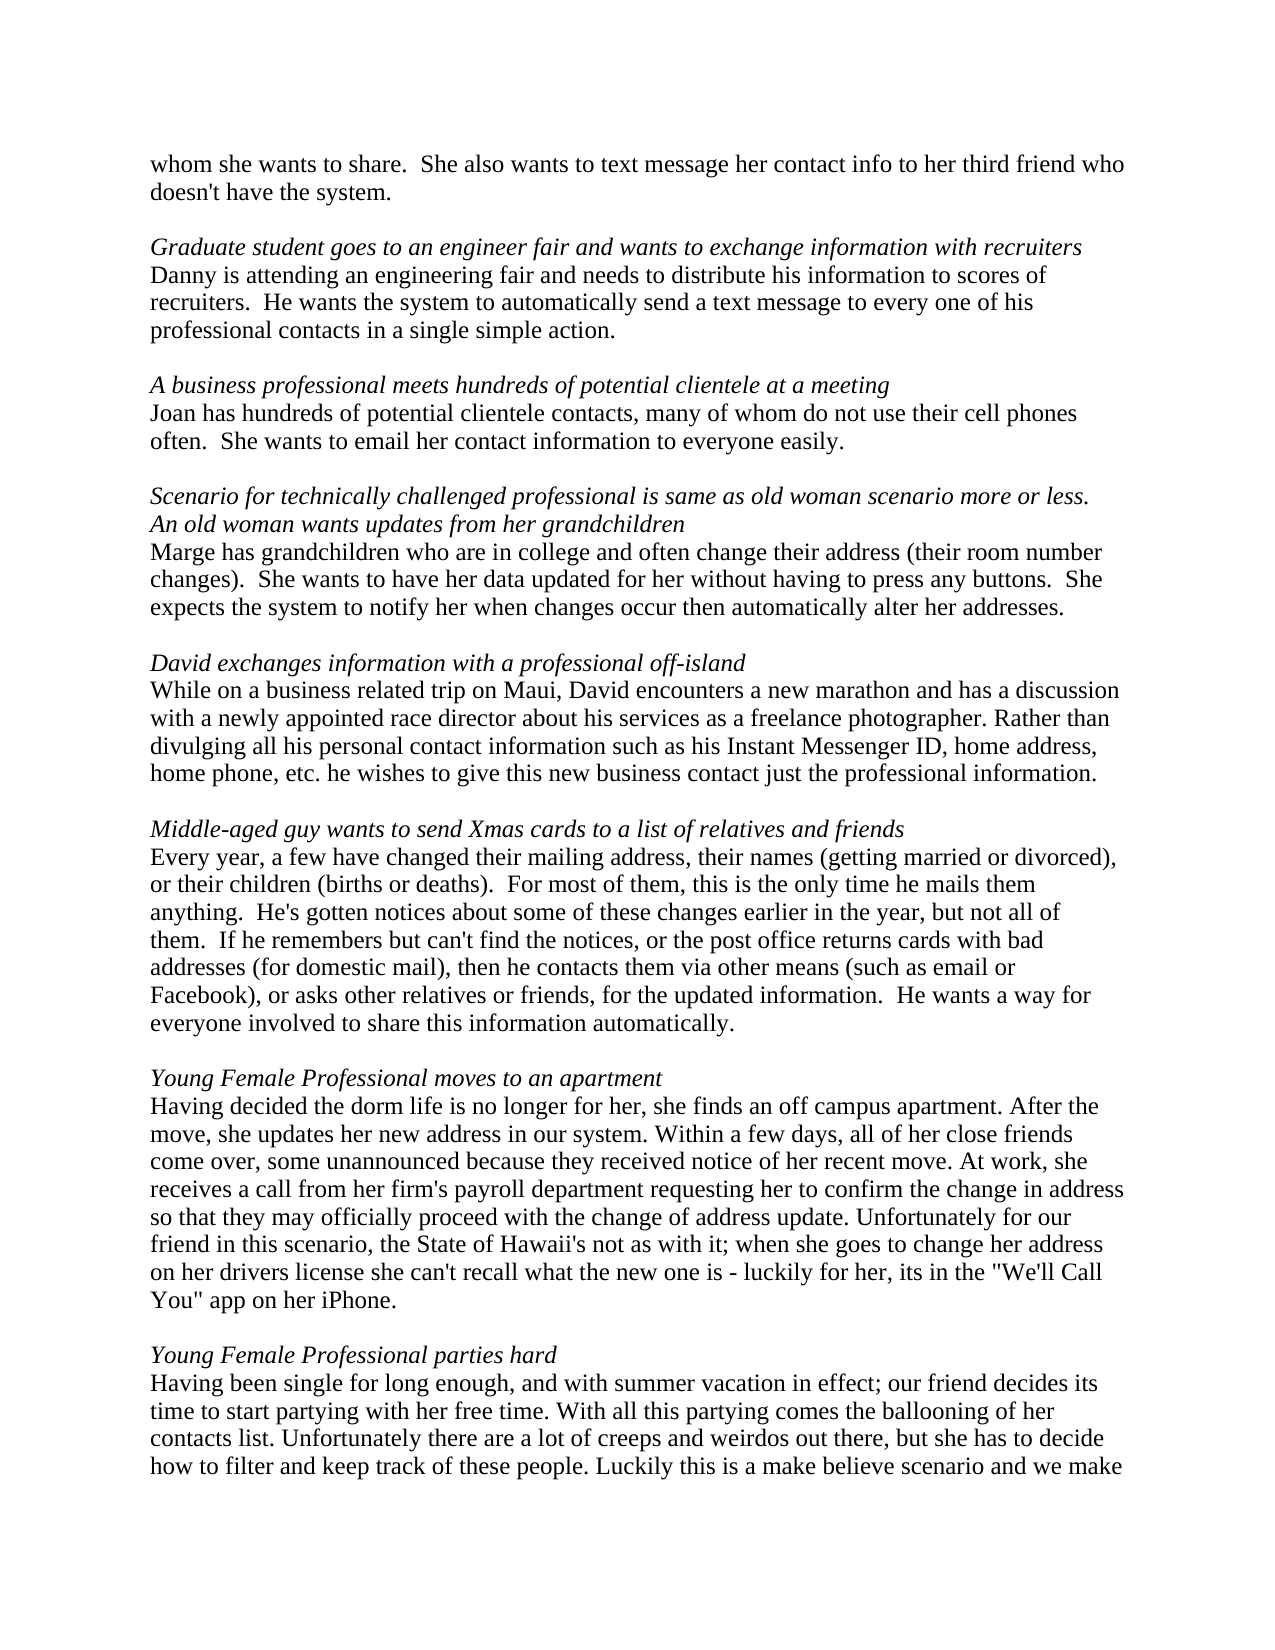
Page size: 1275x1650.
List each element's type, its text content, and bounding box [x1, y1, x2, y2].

text Young Female Professional moves to an apartment [150, 1064, 1125, 1092]
text Middle-aged guy wants to send Xmas cards to a list of relatives and friends [150, 815, 1125, 843]
text Having decided the dorm life is no longer for her, she finds an off campus apartment. After the move, she updates her new address in our system. Within a few days, all of her close friends come over, some unannounced because they received notice of her recent move. At work, she receives a call from her firm's payroll department requesting her to confirm the change in address so that they may officially proceed with the change of address update. Unfortunately for our friend in this scenario, the State of Hawaii's not as with it; when she goes to change her address on her drivers license she can't recall what the new one is - luckily for her, its in the "We'll Call You" app on her iPhone. [150, 1092, 1125, 1314]
text Marge has grandchildren who are in college and often change their address (their room number changes). She wants to have her data updated for her without having to press any buttons. She expects the system to notify her when changes occur then automatically alter her addresses. [150, 538, 1125, 621]
text Having been single for long enough, and with summer vacation in effect; our friend decides its time to start partying with her free time. With all this partying comes the ballooning of her contacts list. Unfortunately there are a lot of creeps and weirdos out there, but she has to decide how to filter and keep track of these people. Luckily this is a make believe scenario and we make [150, 1369, 1125, 1480]
text Scenario for technically challenged professional is same as old woman scenario more or less. [150, 482, 1125, 510]
text whom she wants to share. She also wants to text message her contact info to her third friend who doesn't have the system. [150, 150, 1125, 205]
text Joan has hundreds of potential clientele contacts, many of whom do not use their cell phones often. She wants to email her contact information to everyone easily. [150, 399, 1125, 455]
text Danny is attending an engineering fair and needs to distribute his information to scores of recruiters. He wants the system to automatically send a text message to every one of his professional contacts in a single simple action. [150, 261, 1125, 344]
text While on a business related trip on Maui, David encounters a new marathon and has a discussion with a newly appointed race director about his services as a freelance photographer. Rather than divulging all his personal contact information such as his Instant Messenger ID, home address, home phone, etc. he wishes to give this new business contact just the professional information. [150, 676, 1125, 787]
text Young Female Professional parties hard [150, 1341, 1125, 1369]
text Graduate student goes to an engineer fair and wants to exchange information with recruiters [150, 233, 1125, 261]
text A business professional meets hundreds of potential clientele at a meeting [150, 372, 1125, 399]
text Every year, a few have changed their mailing address, their names (getting married or divorced), or their children (births or deaths). For most of them, this is the only time he mails them anything. He's gotten notices about some of these changes earlier in the year, but not all of them. If he remembers but can't find the notices, or the post office returns cards with bad addresses (for domestic mail), then he contacts them via other means (such as email or Facebook), or asks other relatives or friends, for the updated information. He wants a way for everyone involved to share this information automatically. [150, 843, 1125, 1037]
text An old woman wants updates from her grandchildren [150, 510, 1125, 538]
text David exchanges information with a professional off-island [150, 649, 1125, 676]
